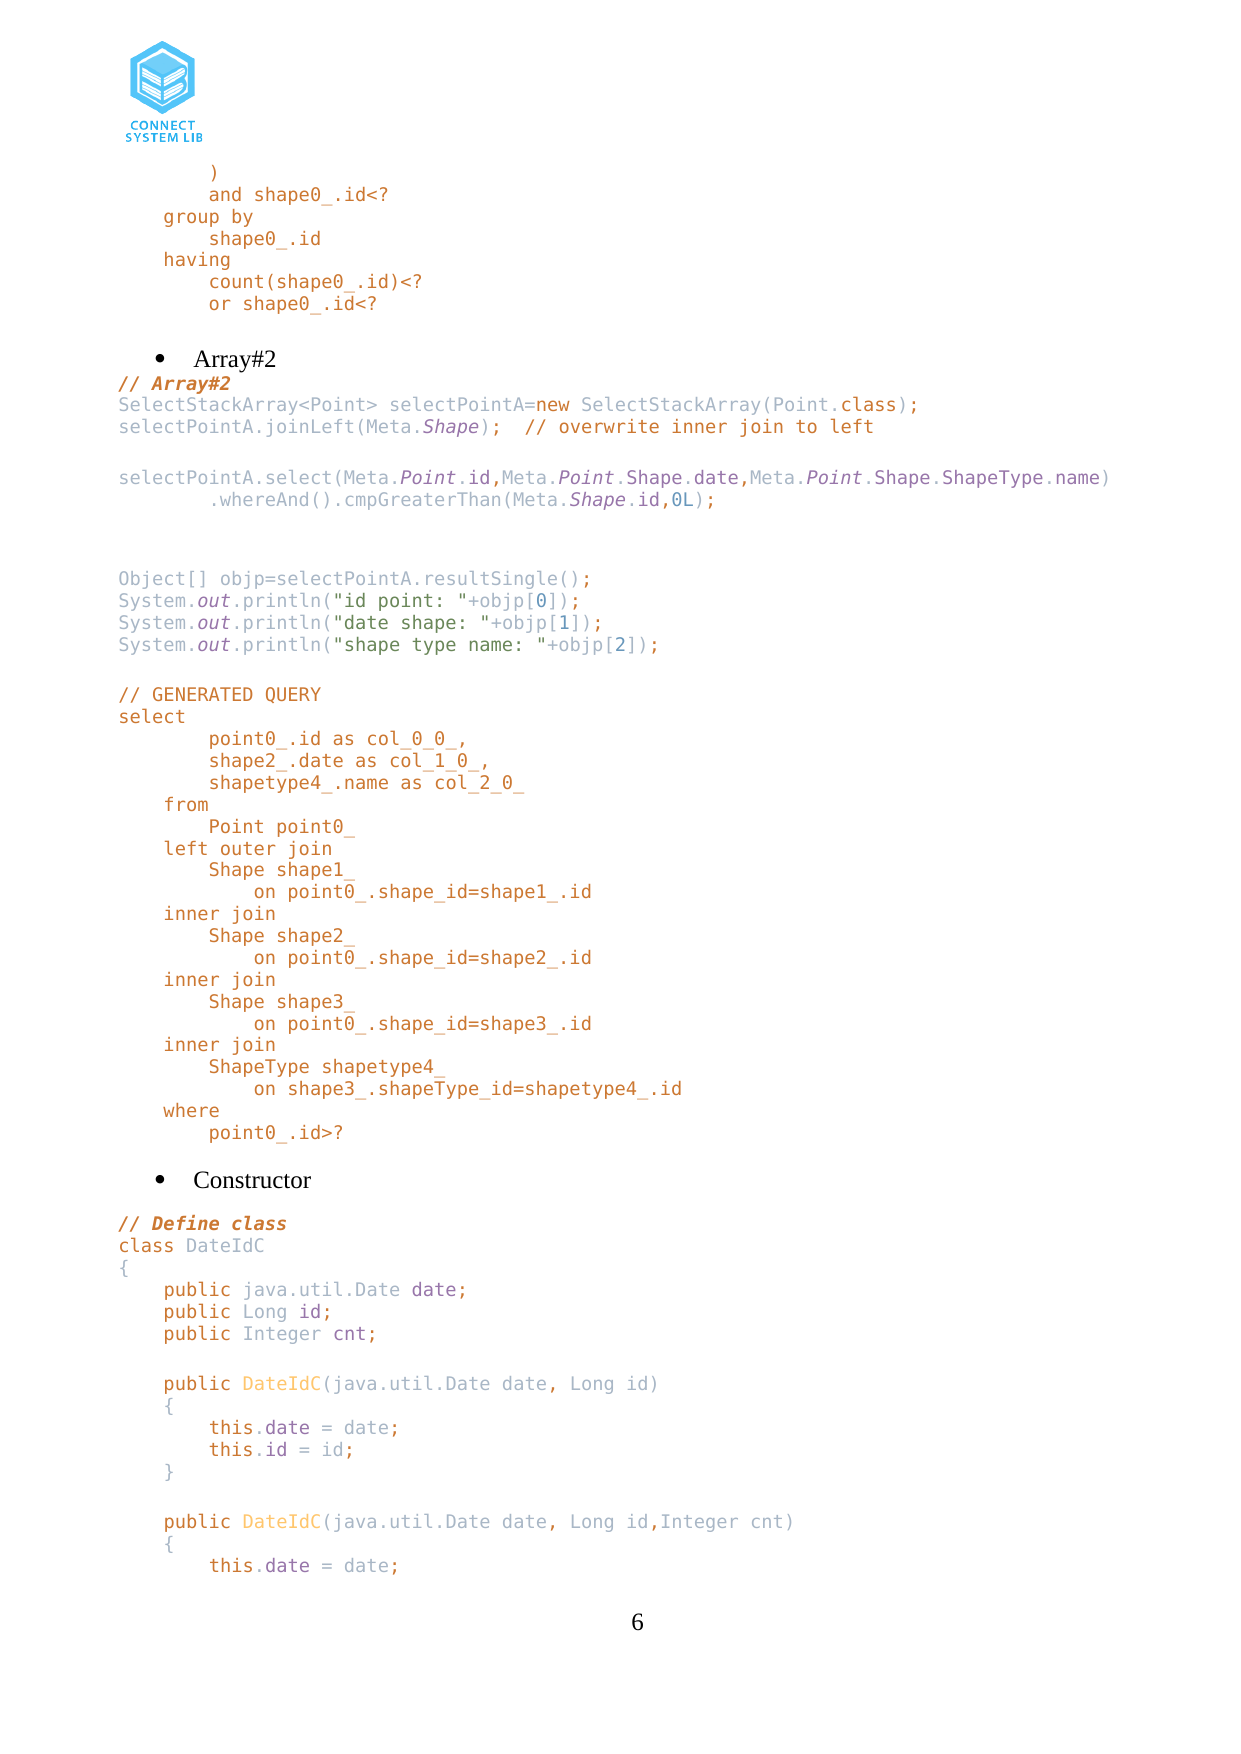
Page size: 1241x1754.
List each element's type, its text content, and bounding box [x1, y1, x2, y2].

text inner join [118, 903, 1122, 925]
text point0_.id as col_0_0_, [118, 728, 1122, 750]
text Shape shape2_ [118, 925, 1122, 947]
text Point point0_ [118, 816, 1122, 837]
text or shape0_.id<? [118, 293, 1122, 315]
text from [118, 794, 1122, 816]
text where [118, 1100, 1122, 1122]
text left outer join [118, 837, 1122, 859]
text ) [118, 162, 1122, 184]
text on point0_.shape_id=shape2_.id [118, 947, 1122, 969]
list Constructor [156, 1166, 1122, 1194]
text Shape shape1_ [118, 859, 1122, 881]
text SelectStackArray<Point> selectPointA=new SelectStackArray(Point.class); selectPointA.joinLeft(Meta.Shape); // overwrite inner join to left selectPointA.select(Meta.Point.id,Meta.Point.Shape.date,Meta.Point.Shape.ShapeType.name) .whereAnd().cmpGreaterThan(Meta.Shape.id,0L); Object[] objp=selectPointA.resultSingle(); System.out.println("id point: "+objp[0]); System.out.println("date shape: "+objp[1]); System.out.println("shape type name: "+objp[2]); [118, 394, 1122, 656]
text Shape shape3_ [118, 991, 1122, 1012]
list Array#2 [156, 344, 1122, 372]
text // Array#2 [118, 372, 1122, 394]
text on point0_.shape_id=shape1_.id [118, 881, 1122, 903]
text shape2_.date as col_1_0_, [118, 750, 1122, 772]
text // Define class [118, 1213, 1122, 1235]
text ShapeType shapetype4_ [118, 1056, 1122, 1078]
text point0_.id>? [118, 1122, 1122, 1144]
text on point0_.shape_id=shape3_.id [118, 1012, 1122, 1034]
text shapetype4_.name as col_2_0_ [118, 772, 1122, 794]
text and shape0_.id<? [118, 184, 1122, 206]
text shape0_.id [118, 227, 1122, 249]
text class DateIdC { public java.util.Date date; public Long id; public Integer cnt; public DateIdC(java.util.Date date, Long id) { this.date = date; this.id = id; } public DateIdC(java.util.Date date, Long id,Integer cnt) { this.date = date; [118, 1235, 1122, 1577]
text having [118, 249, 1122, 271]
text // GENERATED QUERY [118, 684, 1122, 706]
text group by [118, 206, 1122, 227]
text count(shape0_.id)<? [118, 271, 1122, 293]
text inner join [118, 969, 1122, 991]
text select [118, 706, 1122, 728]
text on shape3_.shapeType_id=shapetype4_.id [118, 1078, 1122, 1100]
text inner join [118, 1034, 1122, 1056]
picture [125, 41, 203, 142]
